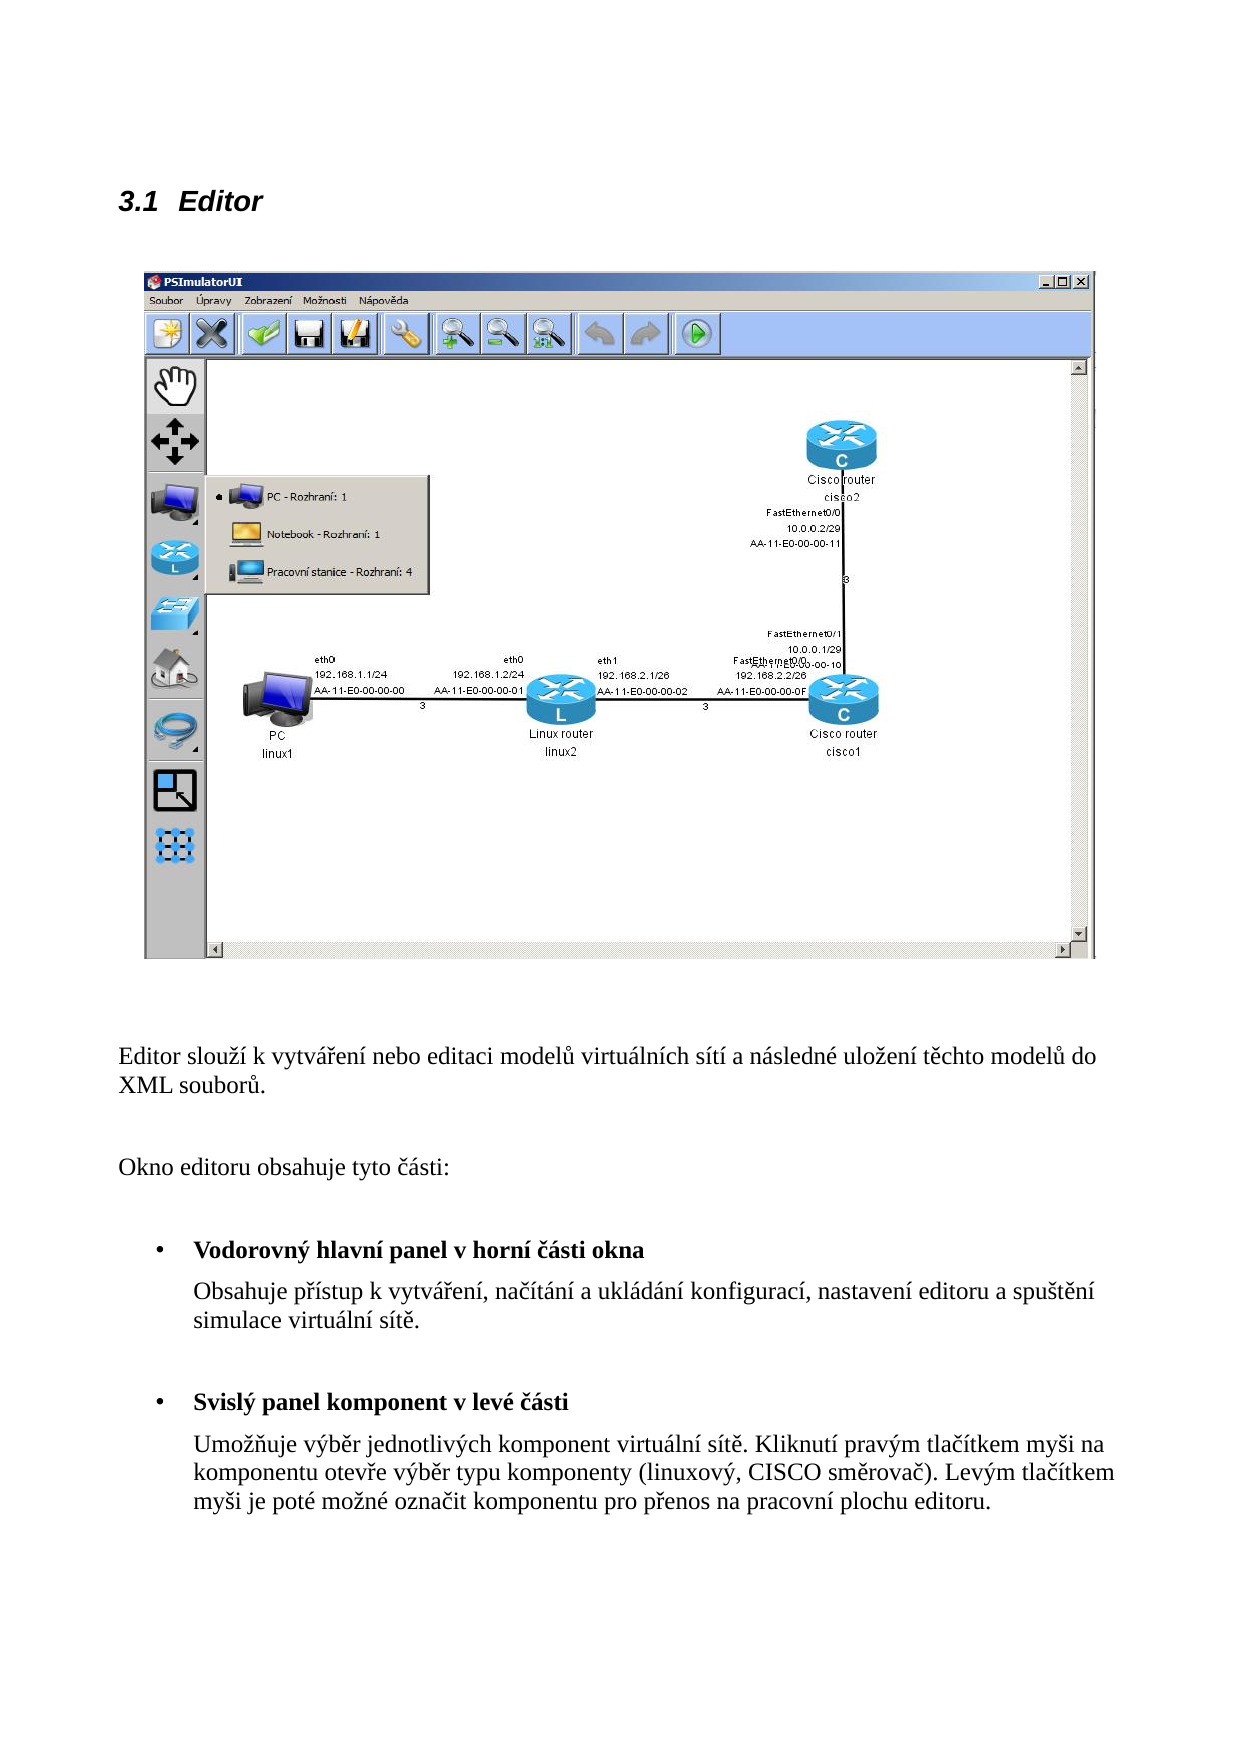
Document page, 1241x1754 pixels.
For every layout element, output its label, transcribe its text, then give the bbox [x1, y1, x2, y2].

picture [144, 271, 1097, 959]
list Umožňuje výběr jednotlivých komponent virtuální sítě. Kliknutí pravým tlačítkem myši na komponentu otevře výběr typu komponenty (linuxový, CISCO směrovač). Levým tlačítkem myši je poté možné označit komponentu pro přenos na pracovní plochu editoru. [156, 1429, 1122, 1515]
list Vodorovný hlavní panel v horní části okna [156, 1235, 1122, 1264]
list Obsahuje přístup k vytváření, načítání a ukládání konfigurací, nastavení editoru a spuštění simulace virtuální sítě. [156, 1276, 1122, 1334]
list Svislý panel komponent v levé části [156, 1387, 1122, 1416]
subtitle Editor [118, 184, 1122, 218]
text Okno editoru obsahuje tyto části: [118, 1152, 1122, 1181]
text Editor slouží k vytváření nebo editaci modelů virtuálních sítí a následné uložení těchto modelů do XML souborů. [118, 1041, 1122, 1099]
